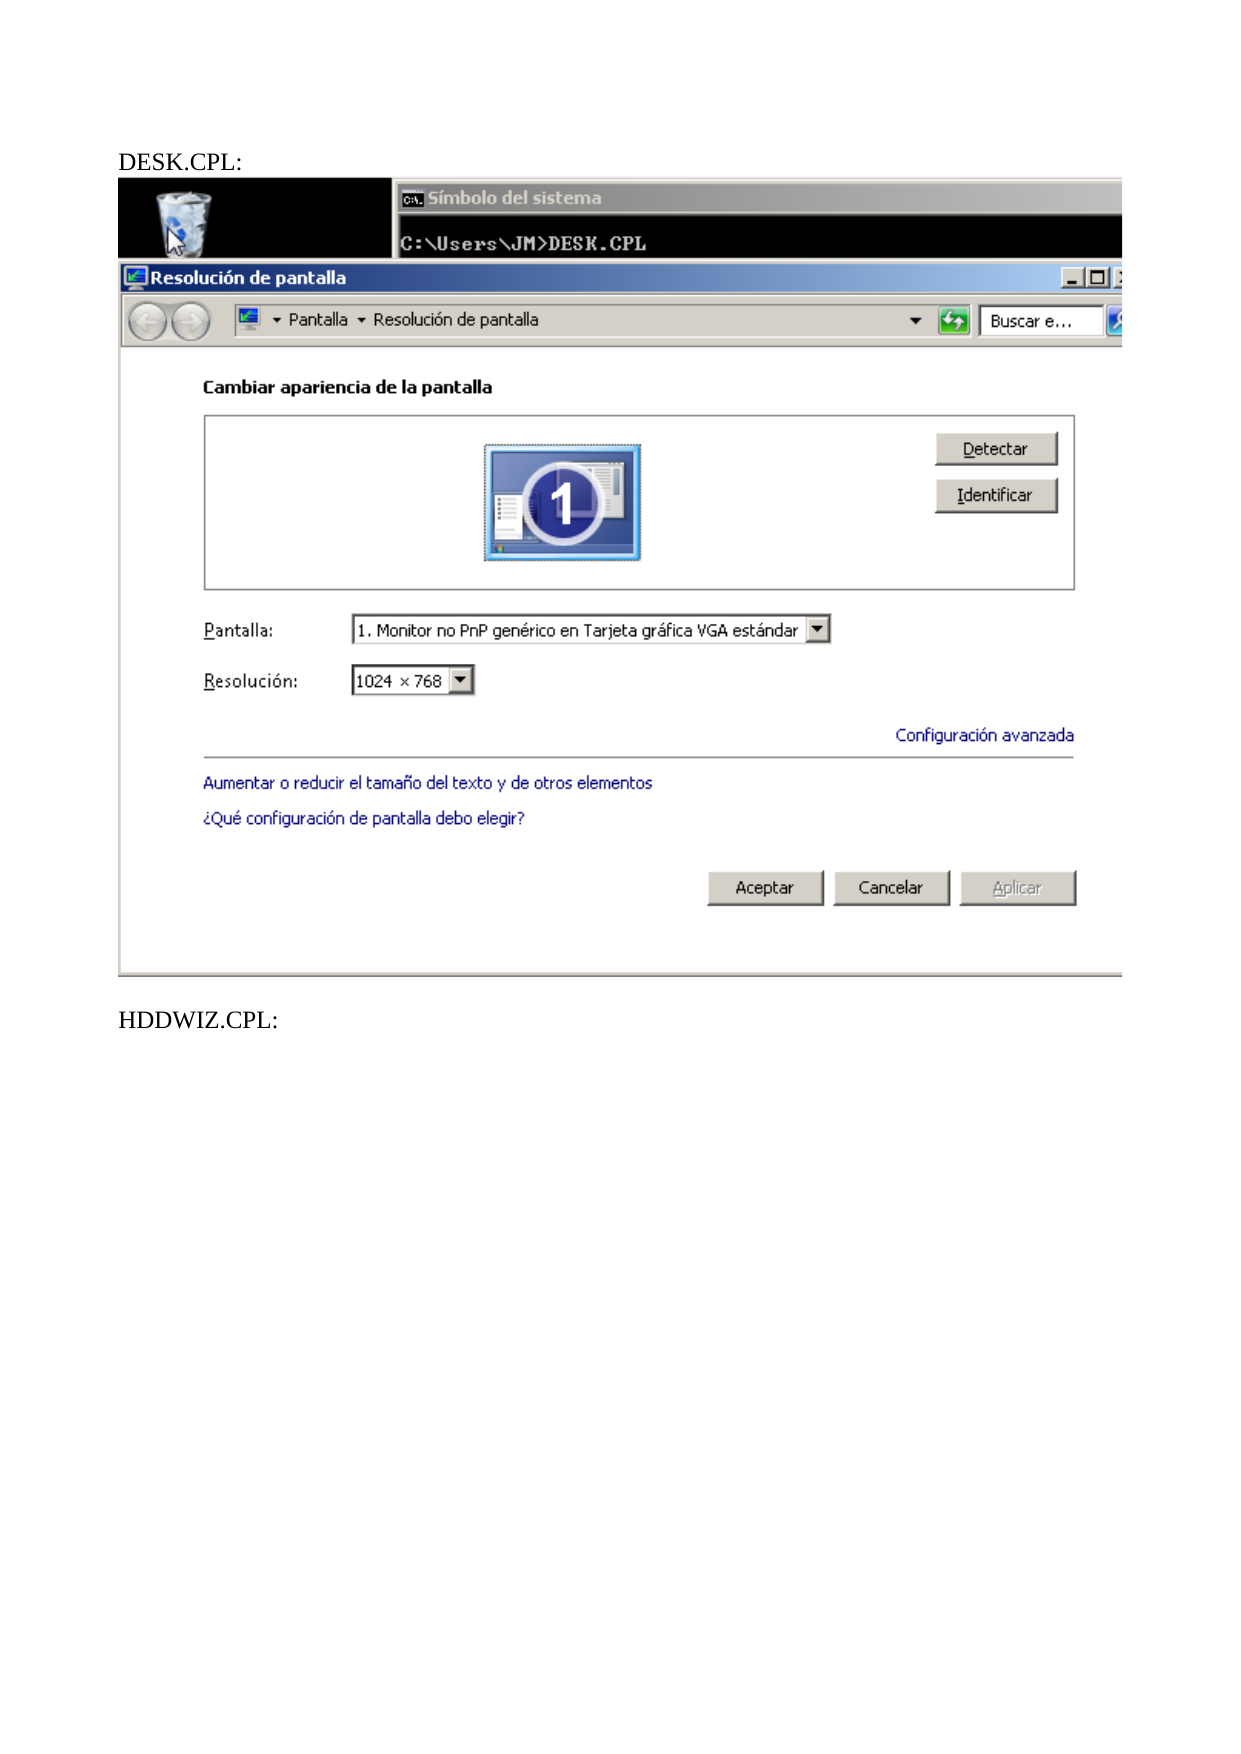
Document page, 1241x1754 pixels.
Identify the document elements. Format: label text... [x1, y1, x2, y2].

text HDDWIZ.CPL: [118, 1005, 1122, 1034]
text DESK.CPL: [118, 147, 1122, 175]
